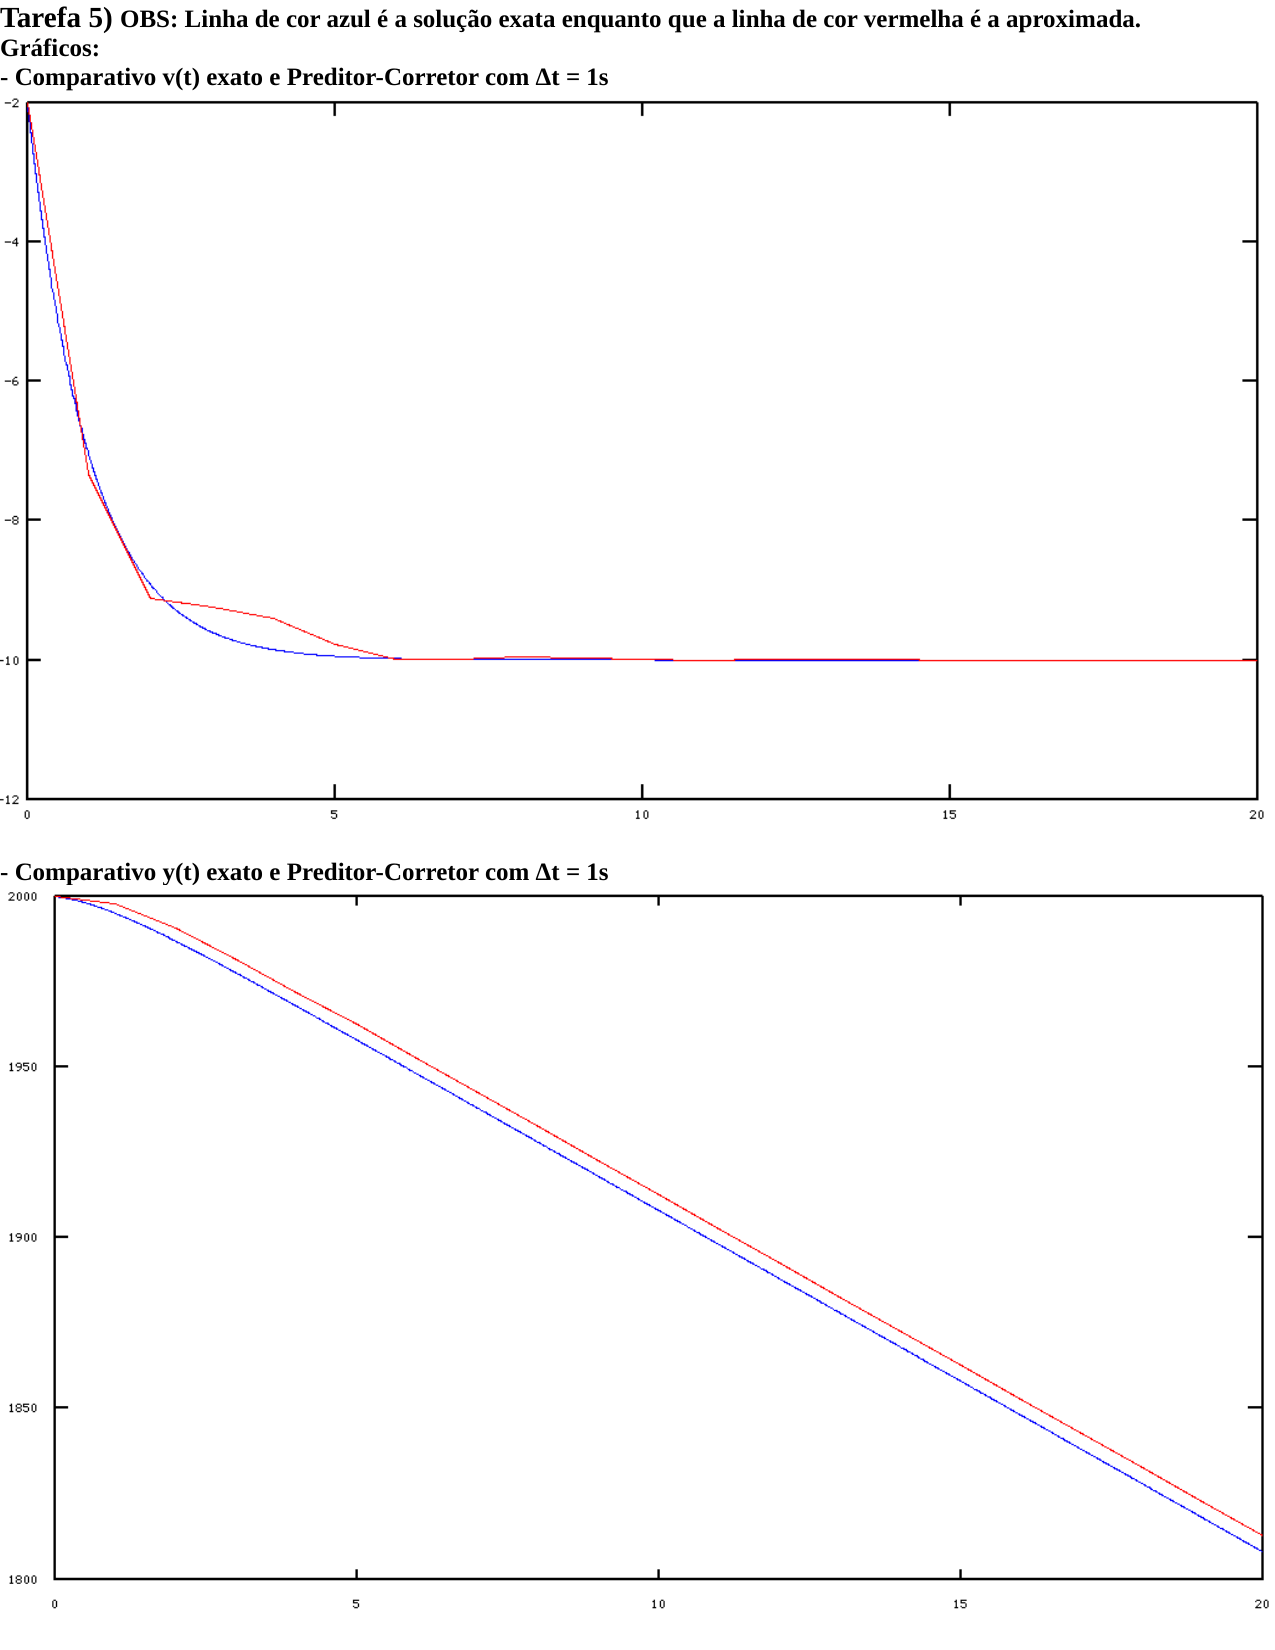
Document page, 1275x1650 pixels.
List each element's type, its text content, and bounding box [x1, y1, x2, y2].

text Gráficos: [0, 33, 1275, 62]
text Tarefa 5) OBS: Linha de cor azul é a solução exata enquanto que a linha de cor vermelha é a aproximada. [0, 0, 1275, 33]
text - Comparativo v(t) exato e Preditor-Corretor com Δt = 1s [0, 62, 1275, 91]
picture [0, 91, 1275, 829]
text - Comparativo y(t) exato e Preditor-Corretor com Δt = 1s [0, 857, 1275, 885]
picture [0, 885, 1275, 1612]
